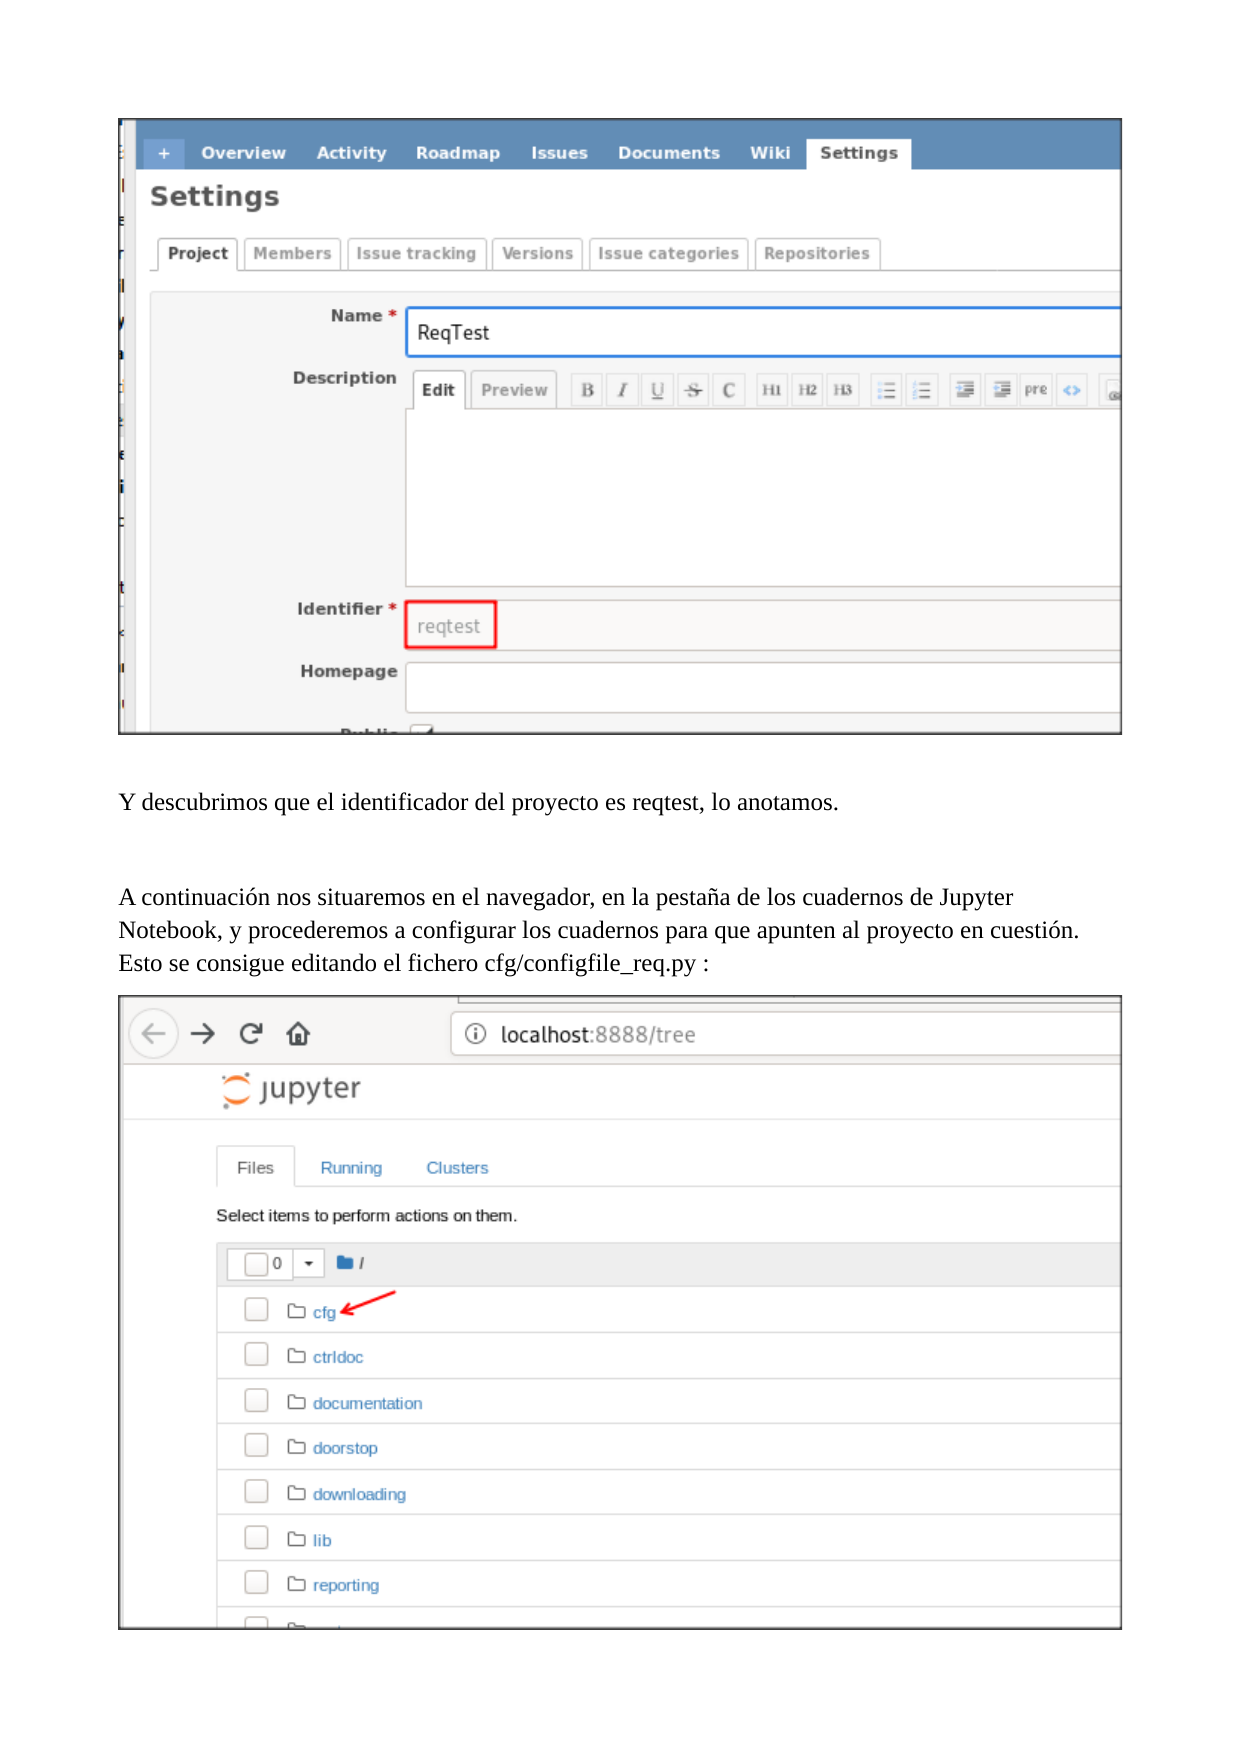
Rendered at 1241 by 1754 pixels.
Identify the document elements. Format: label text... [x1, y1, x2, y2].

picture [118, 995, 1123, 1630]
text Y descubrimos que el identificador del proyecto es reqtest, lo anotamos. [118, 787, 1122, 815]
text A continuación nos situaremos en el navegador, en la pestaña de los cuadernos de Jupyter Notebook, y procederemos a configurar los cuadernos para que apunten al proyecto en cuestión. Esto se consigue editando el fichero cfg/configfile_req.py : [118, 882, 1122, 977]
picture [118, 118, 1123, 735]
